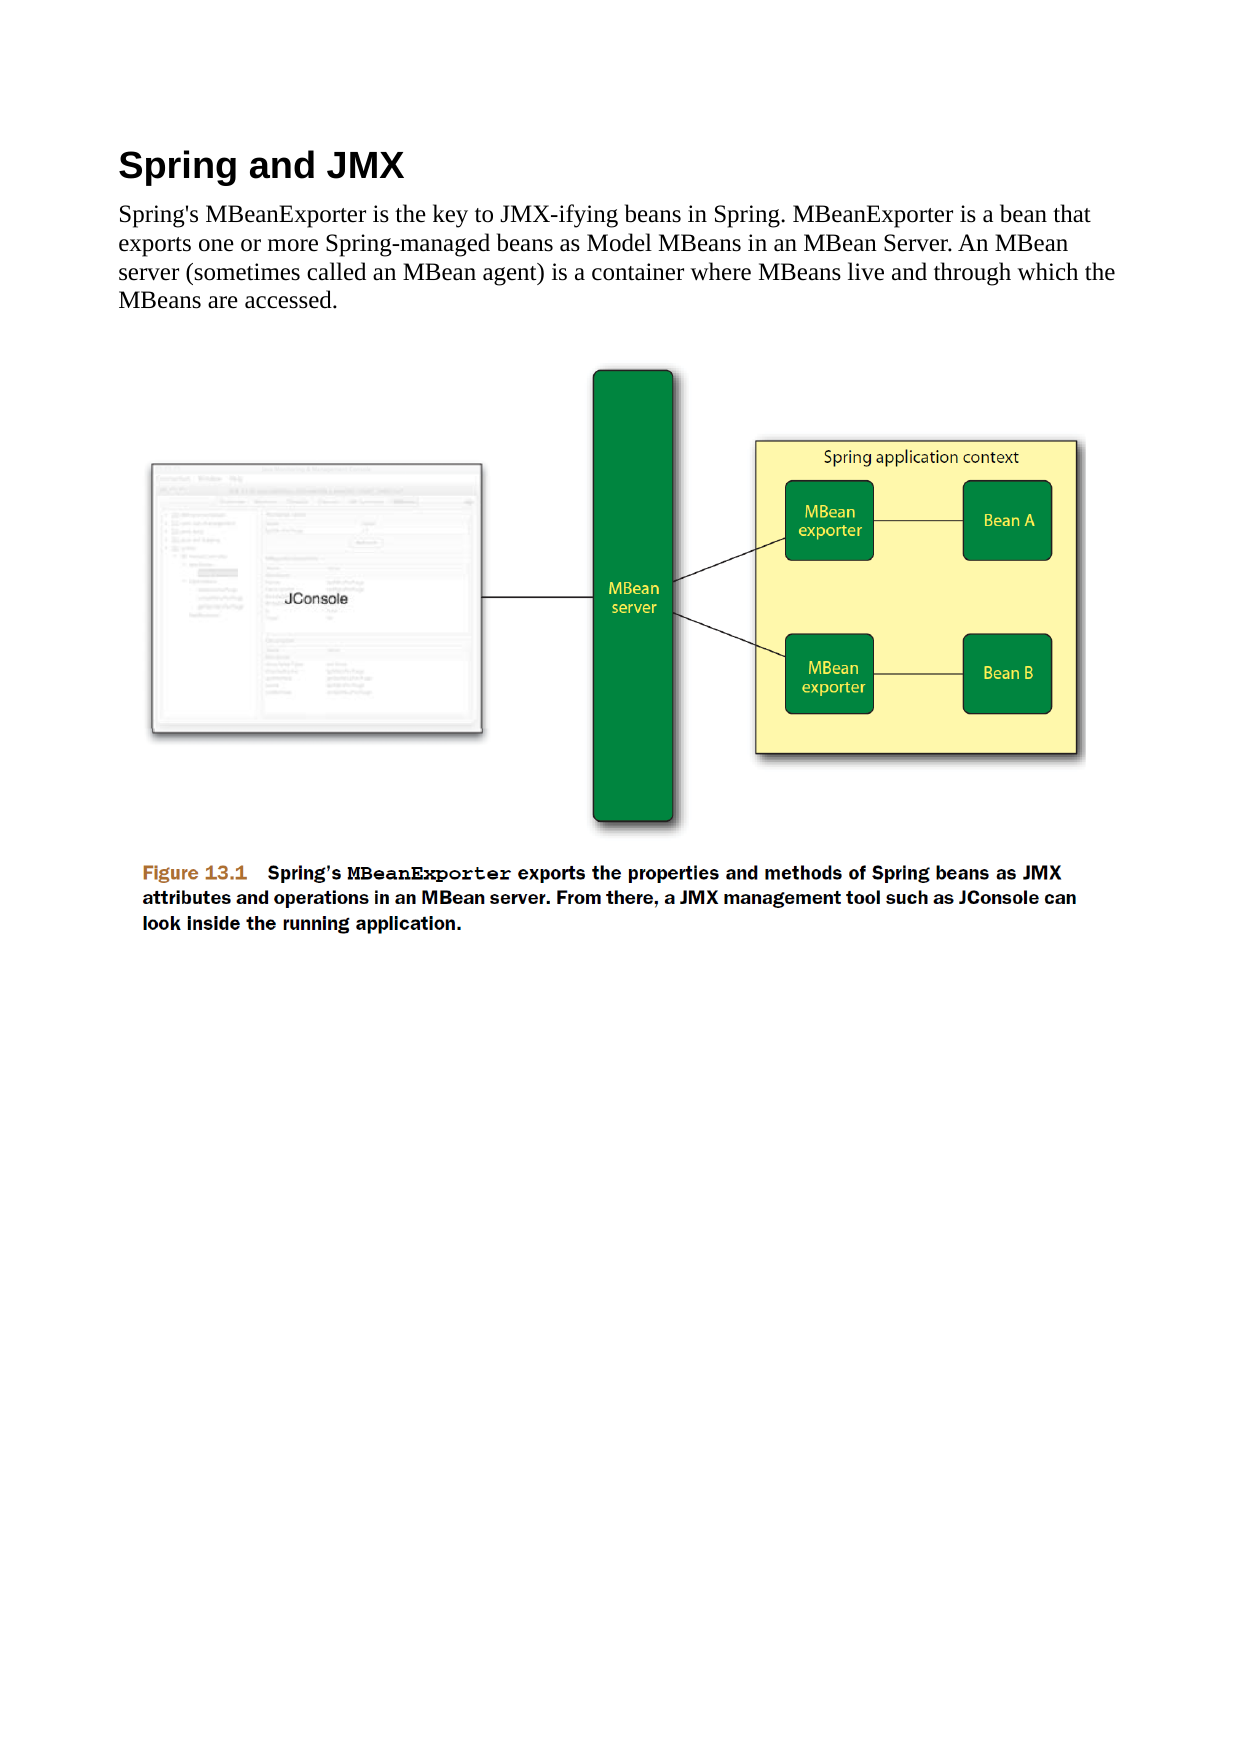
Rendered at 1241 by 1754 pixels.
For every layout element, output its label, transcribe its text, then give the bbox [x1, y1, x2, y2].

picture [118, 343, 1123, 936]
text Spring's MBeanExporter is the key to JMX-ifying beans in Spring. MBeanExporter is a bean that exports one or more Spring-managed beans as Model MBeans in an MBean Server. An MBean server (sometimes called an MBean agent) is a container where MBeans live and through which the MBeans are accessed. [118, 199, 1122, 314]
subtitle Spring and JMX [118, 143, 1122, 187]
